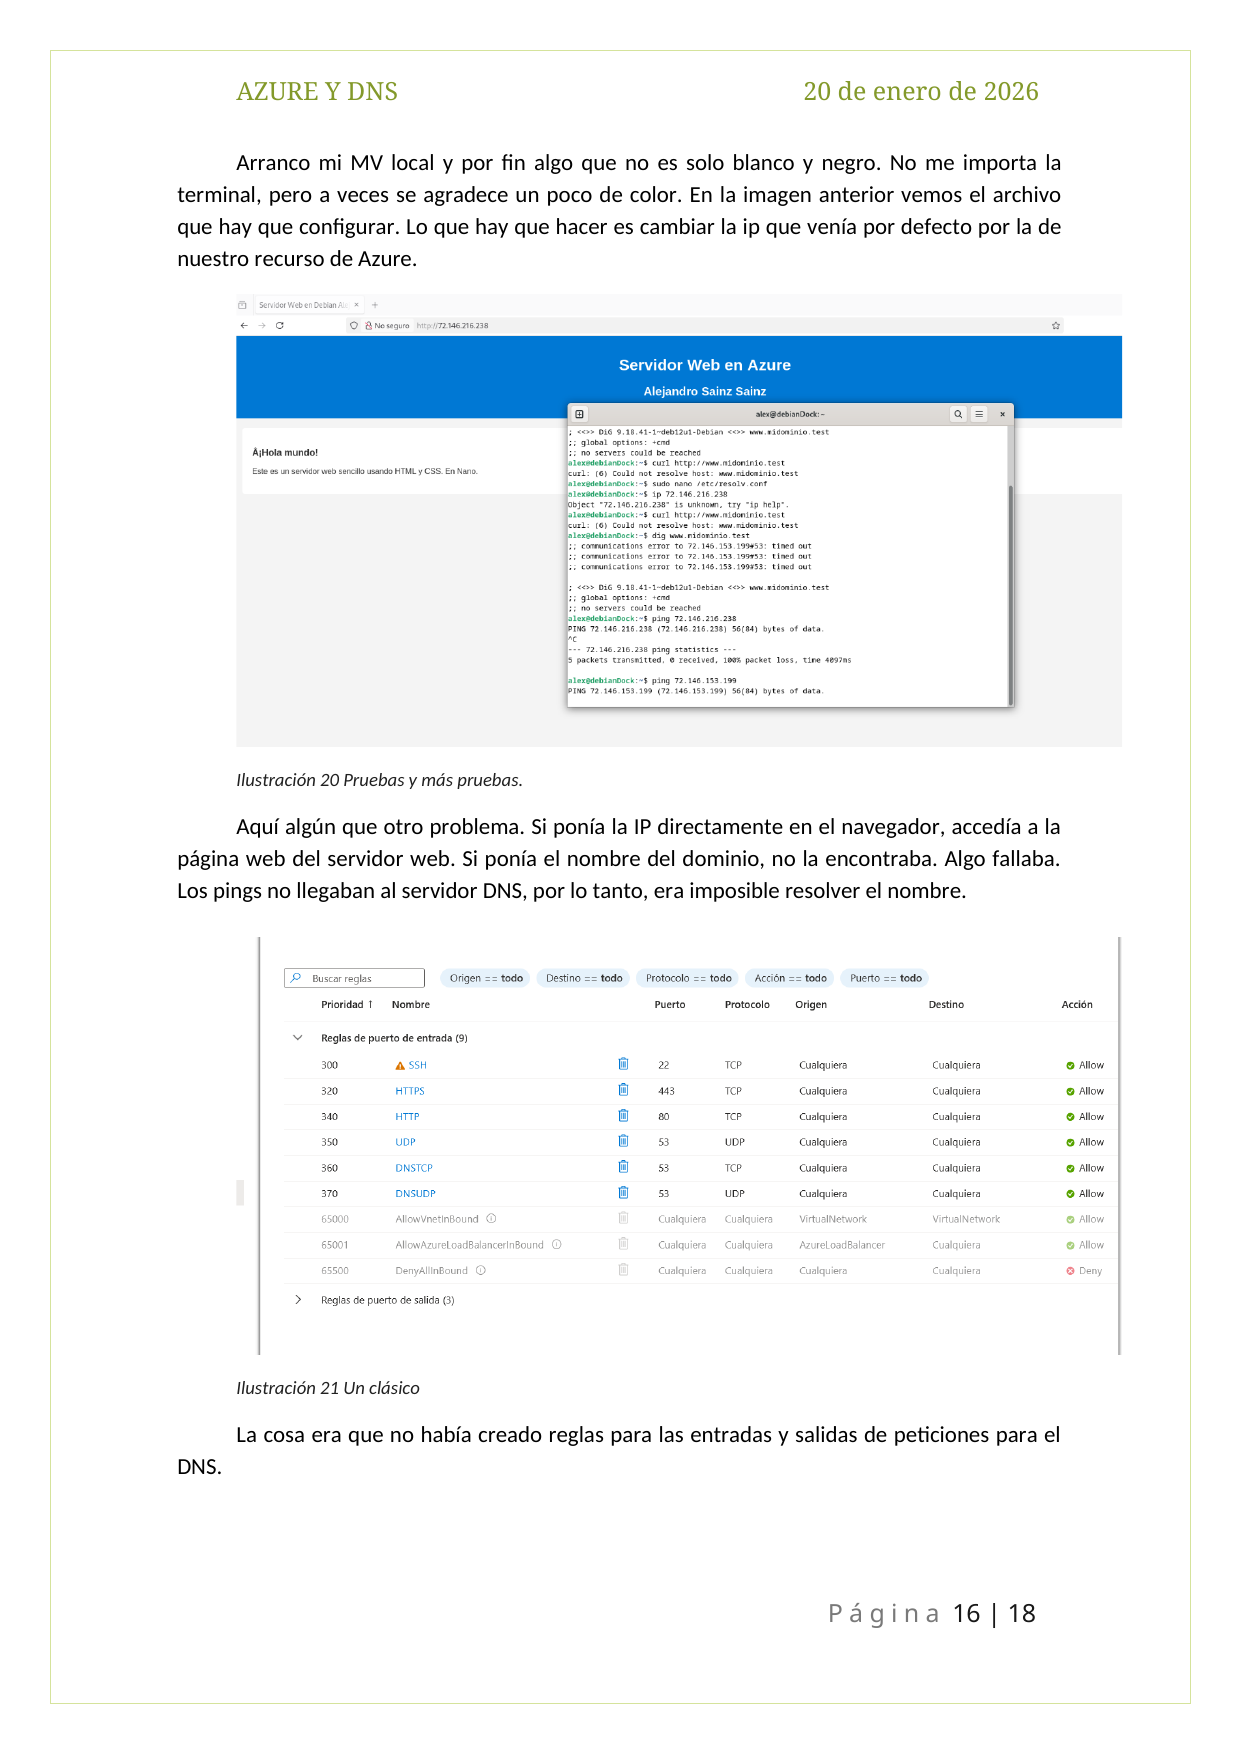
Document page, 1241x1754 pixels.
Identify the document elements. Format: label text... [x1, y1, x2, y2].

text La cosa era que no había creado reglas para las entradas y salidas de peticiones para el DNS. [177, 1420, 1063, 1481]
text Arranco mi MV local y por fin algo que no es solo blanco y negro. No me importa la terminal, pero a veces se agradece un poco de color. En la imagen anterior vemos el archivo que hay que configurar. Lo que hay que hacer es cambiar la ip que venía por defecto por la de nuestro recurso de Azure. [177, 148, 1063, 272]
text Ilustración 21 Un clásico [177, 1377, 1063, 1399]
text Aquí algún que otro problema. Si ponía la IP directamente en el navegador, accedía a la página web del servidor web. Si ponía el nombre del dominio, no la encontraba. Algo fallaba. Los pings no llegaban al servidor DNS, por lo tanto, era imposible resolver el nombre. [177, 812, 1063, 904]
text Ilustración 20 Pruebas y más pruebas. [177, 768, 1063, 791]
